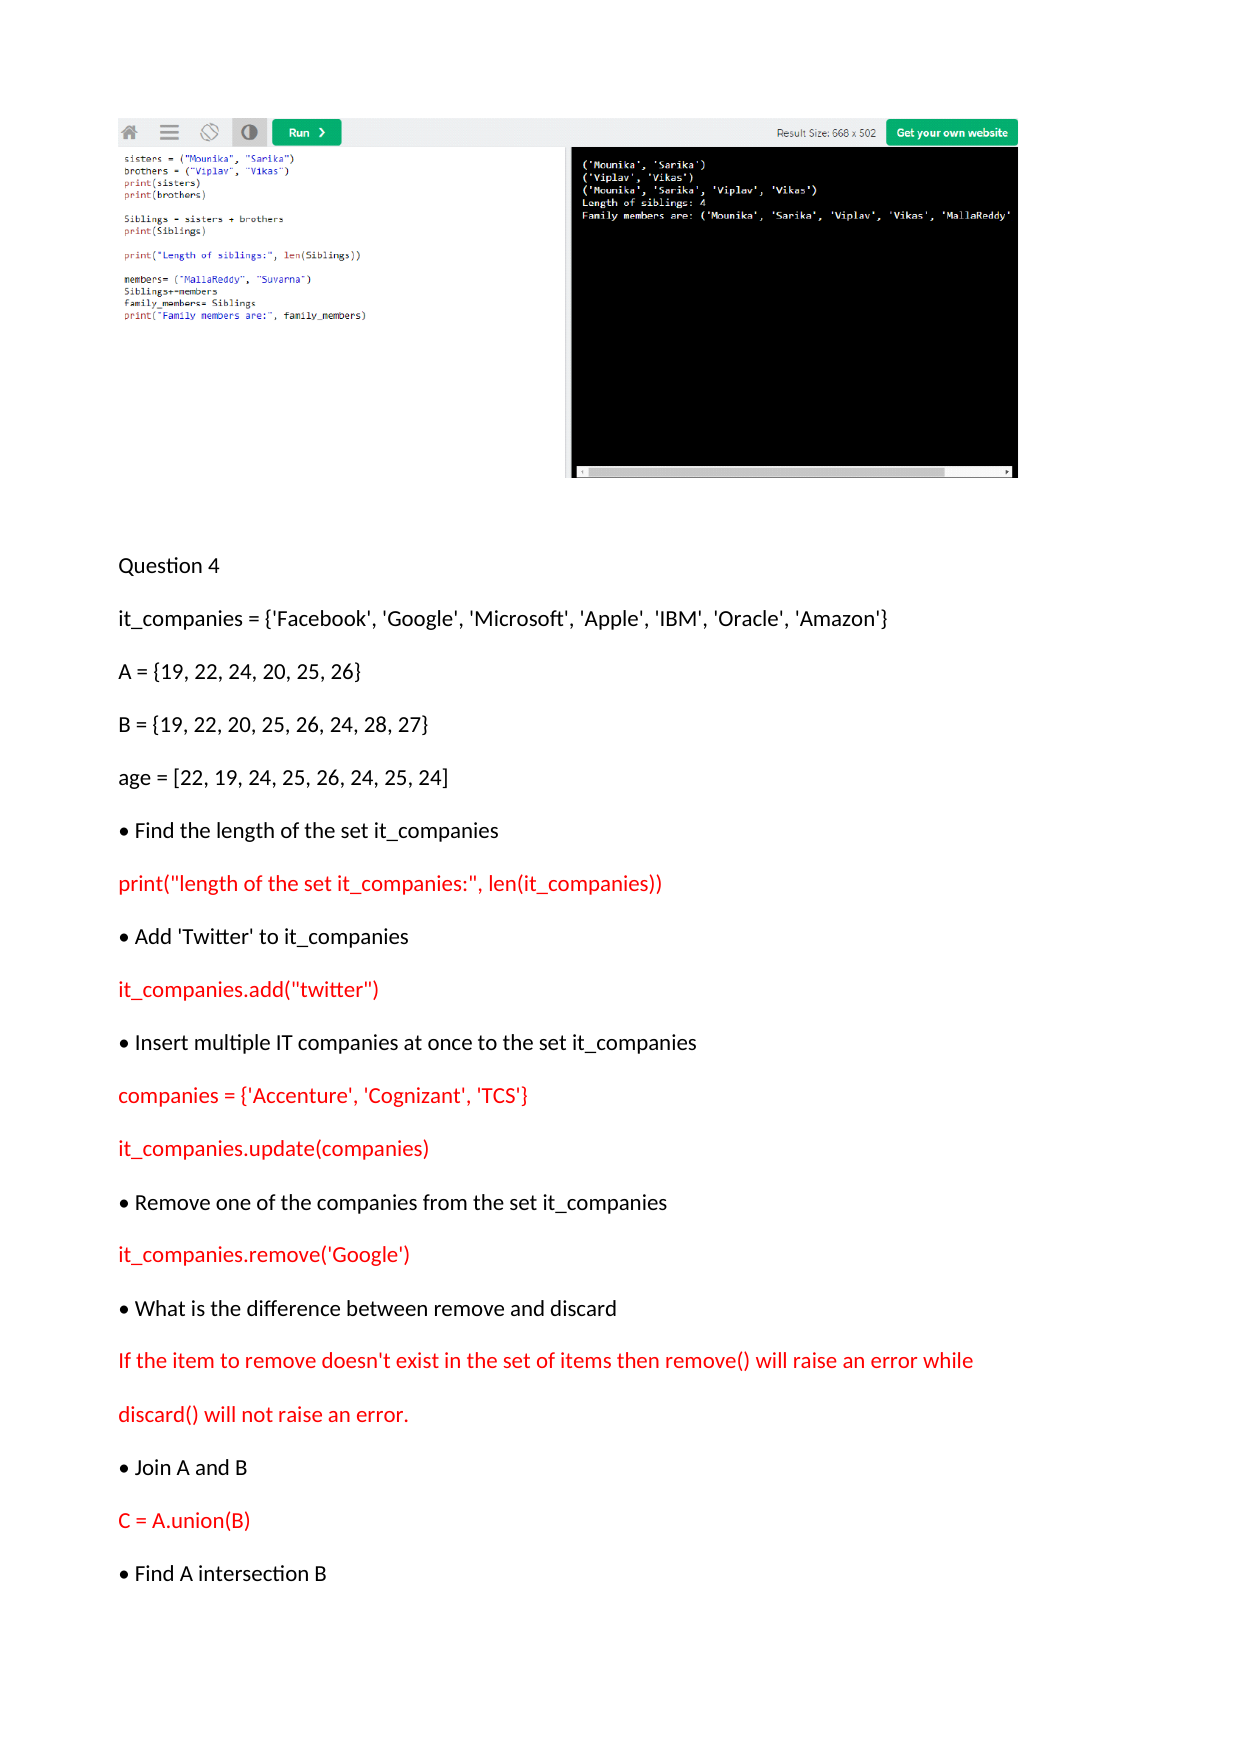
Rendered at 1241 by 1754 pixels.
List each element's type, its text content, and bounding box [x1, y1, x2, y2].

text C = A.union(B) [118, 1506, 1122, 1534]
text it_companies = {'Facebook', 'Google', 'Microsoft', 'Apple', 'IBM', 'Oracle', 'Amazon'} [118, 604, 1122, 632]
text it_companies.remove('Google') [118, 1241, 1122, 1269]
text • What is the difference between remove and discard [118, 1294, 1122, 1322]
text B = {19, 22, 20, 25, 26, 24, 28, 27} [118, 710, 1122, 738]
text discard() will not raise an error. [118, 1400, 1122, 1428]
text it_companies.update(companies) [118, 1134, 1122, 1163]
text • Insert multiple IT companies at once to the set it_companies [118, 1028, 1122, 1057]
text A = {19, 22, 24, 20, 25, 26} [118, 657, 1122, 685]
text Question 4 [118, 551, 1122, 579]
text print("length of the set it_companies:", len(it_companies)) [118, 869, 1122, 897]
text • Find the length of the set it_companies [118, 816, 1122, 844]
text • Find A intersection B [118, 1559, 1122, 1587]
text companies = {'Accenture', 'Cognizant', 'TCS'} [118, 1082, 1122, 1109]
text If the item to remove doesn't exist in the set of items then remove() will raise an error while [118, 1347, 1122, 1375]
text • Remove one of the companies from the set it_companies [118, 1188, 1122, 1216]
text age = [22, 19, 24, 25, 26, 24, 25, 24] [118, 763, 1122, 791]
text • Add 'Twitter' to it_companies [118, 922, 1122, 951]
text • Join A and B [118, 1453, 1122, 1481]
text it_companies.add("twitter") [118, 976, 1122, 1003]
